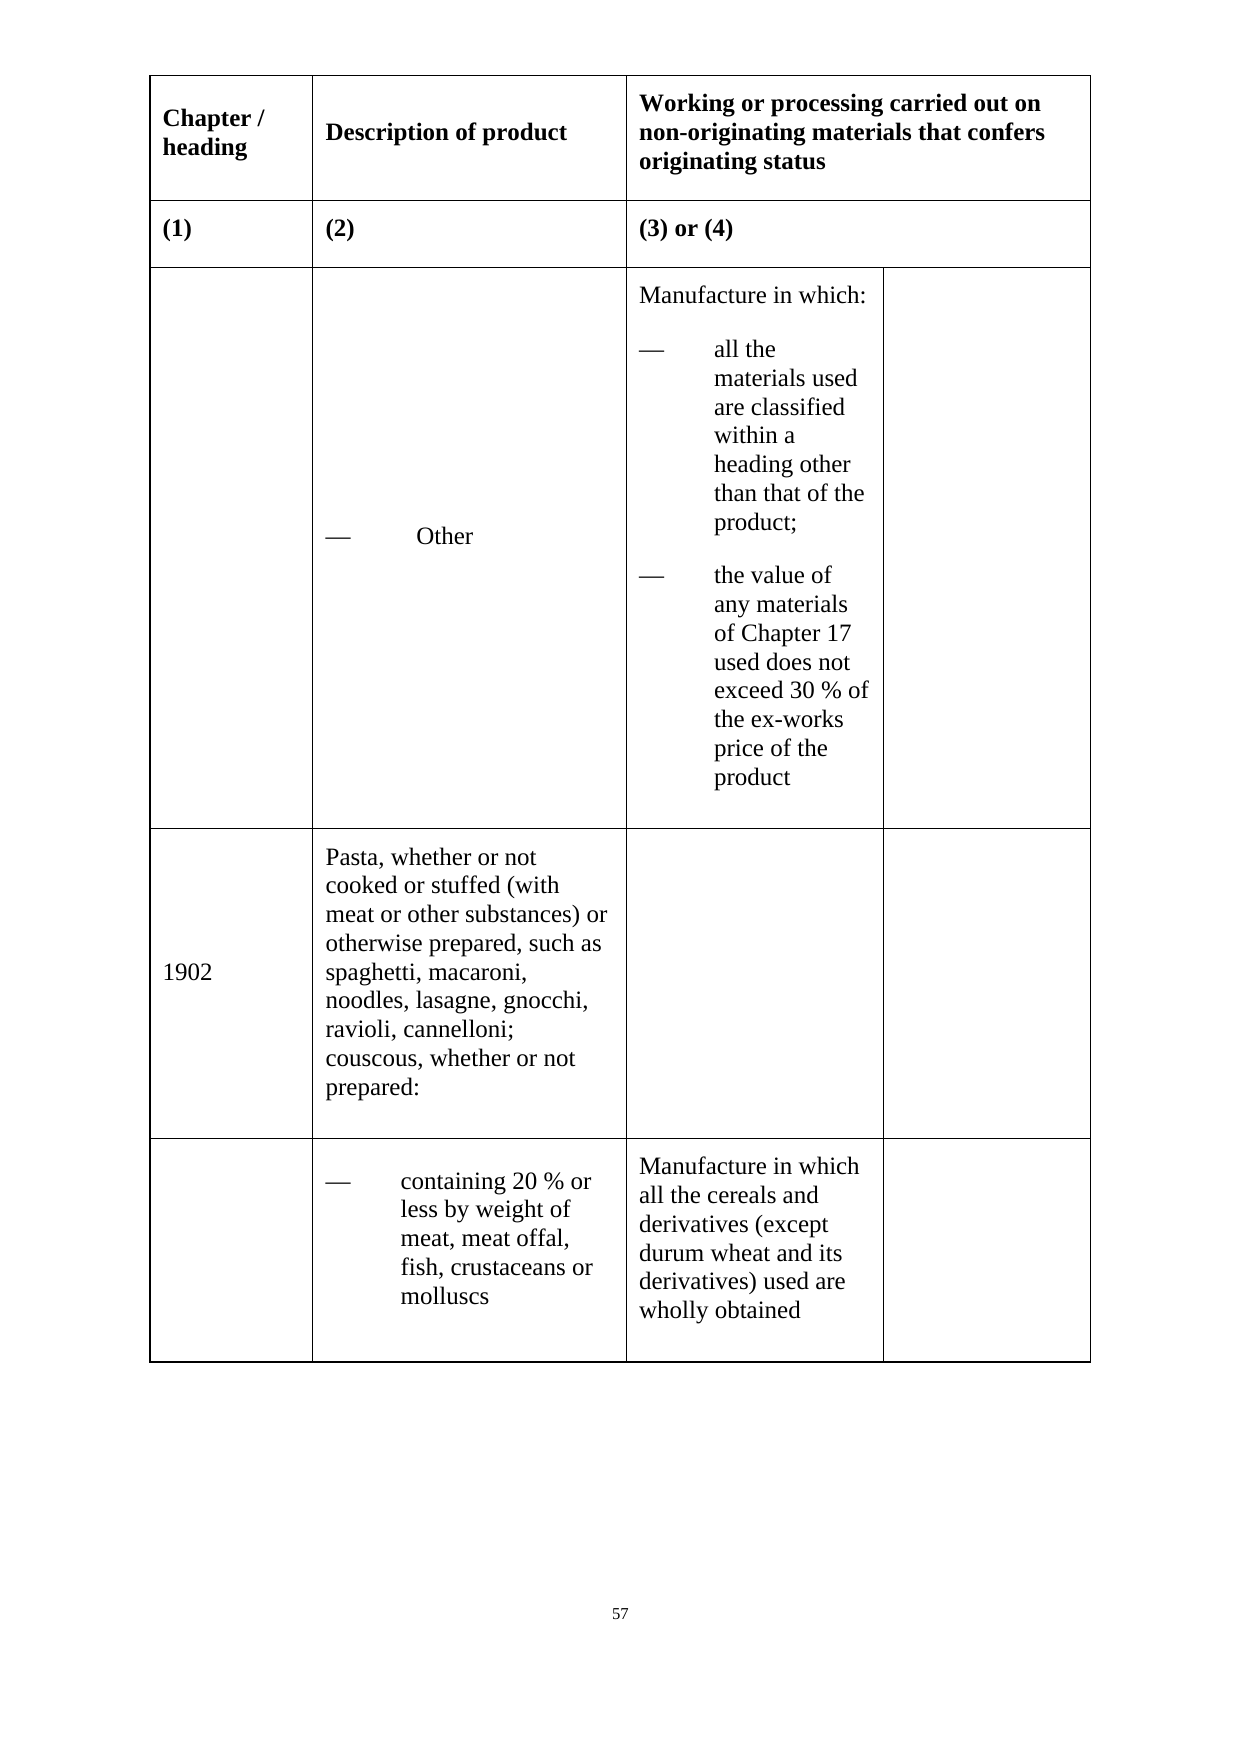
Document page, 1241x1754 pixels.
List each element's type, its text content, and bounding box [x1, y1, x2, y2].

table_cell (3) or (4) [627, 201, 1090, 267]
table_cell Pasta, whether or not cooked or stuffed (with meat or other substances) or otherwise prepared, such as spaghetti, macaroni, noodles, lasagne, gnocchi, ravioli, cannelloni; couscous, whether or not prepared: [313, 829, 626, 1138]
table_cell — Other [313, 268, 626, 828]
table_cell (2) [313, 201, 626, 267]
table_header Description of product [313, 76, 626, 200]
table_cell [151, 1139, 312, 1361]
table_cell (1) [151, 201, 312, 267]
table_cell [884, 268, 1090, 828]
table_header Working or processing carried out on non‐originating materials that confers originating status [627, 76, 1090, 200]
table_cell [884, 1139, 1090, 1361]
table_cell [151, 268, 312, 828]
table_cell [884, 829, 1090, 1138]
table_cell [627, 829, 883, 1138]
table_cell Manufacture in which: — all the materials used are classified within a heading other than that of the product; — the value of any materials of Chapter 17 used does not exceed 30 % of the ex‐works price of the product [627, 268, 883, 828]
table_cell — containing 20 % or less by weight of meat, meat offal, fish, crustaceans or molluscs [313, 1139, 626, 1361]
table_cell 1902 [151, 829, 312, 1138]
table_header Chapter / heading [151, 76, 312, 200]
table_cell Manufacture in which all the cereals and derivatives (except durum wheat and its derivatives) used are wholly obtained [627, 1139, 883, 1361]
